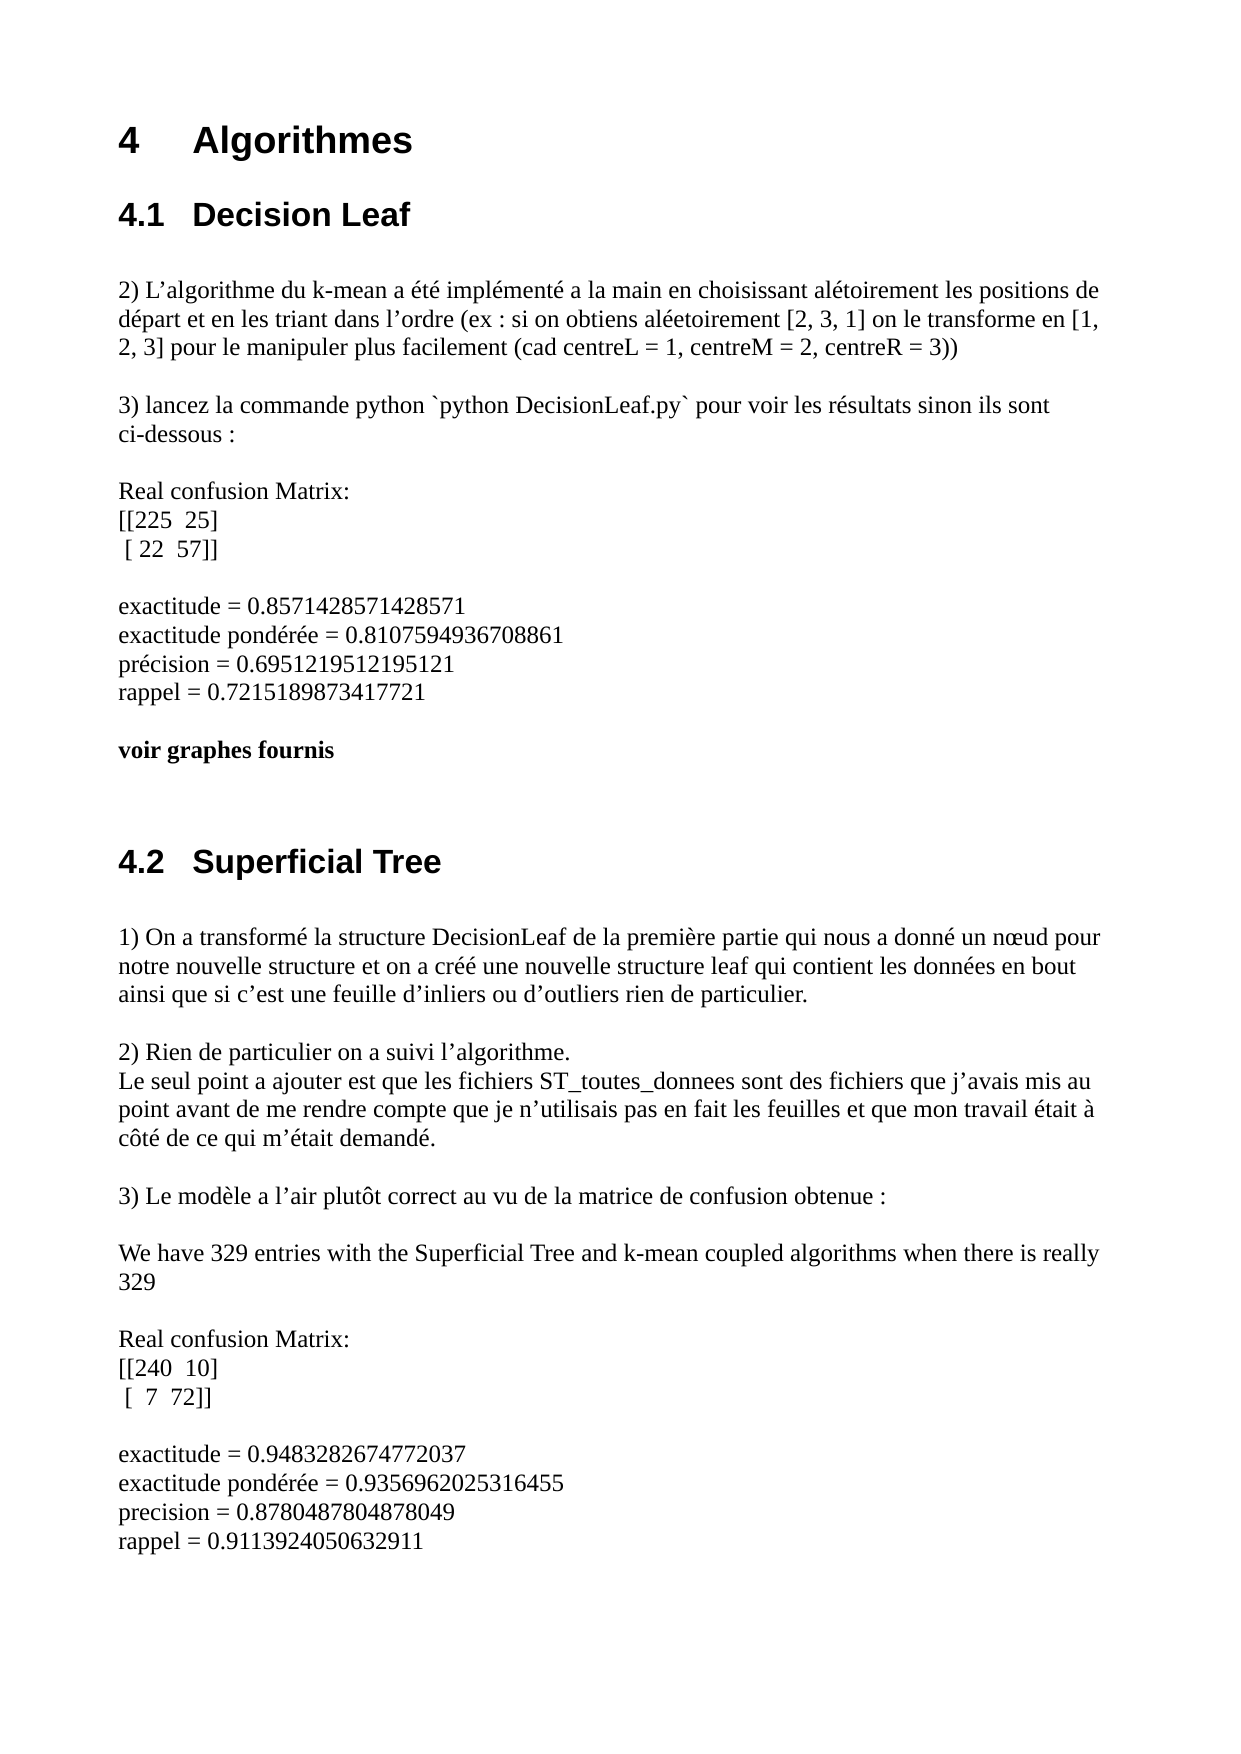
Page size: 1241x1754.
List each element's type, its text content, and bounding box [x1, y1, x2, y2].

subtitle 4.2 Superficial Tree [118, 842, 1122, 881]
text 2) L’algorithme du k-mean a été implémenté a la main en choisissant alétoirement les positions de départ et en les triant dans l’ordre (ex : si on obtiens aléetoirement [2, 3, 1] on le transforme en [1, 2, 3] pour le manipuler plus facilement (cad centreL = 1, centreM = 2, centreR = 3)) [118, 275, 1122, 361]
text rappel = 0.9113924050632911 [118, 1526, 1122, 1554]
text Le seul point a ajouter est que les fichiers ST_toutes_donnees sont des fichiers que j’avais mis au point avant de me rendre compte que je n’utilisais pas en fait les feuilles et que mon travail était à côté de ce qui m’était demandé. [118, 1066, 1122, 1152]
text exactitude pondérée = 0.8107594936708861 [118, 620, 1122, 649]
text ci-dessous : [118, 419, 1122, 447]
subtitle 4.1 Decision Leaf [118, 195, 1122, 234]
text [[240 10] [118, 1353, 1122, 1382]
text exactitude pondérée = 0.9356962025316455 [118, 1468, 1122, 1497]
text précision = 0.6951219512195121 [118, 649, 1122, 677]
text 3) Le modèle a l’air plutôt correct au vu de la matrice de confusion obtenue : [118, 1181, 1122, 1209]
subtitle 4 Algorithmes [118, 118, 1122, 162]
text 1) On a transformé la structure DecisionLeaf de la première partie qui nous a donné un nœud pour notre nouvelle structure et on a créé une nouvelle structure leaf qui contient les données en bout ainsi que si c’est une feuille d’inliers ou d’outliers rien de particulier. [118, 922, 1122, 1008]
text 3) lancez la commande python `python DecisionLeaf.py` pour voir les résultats sinon ils sont [118, 390, 1122, 419]
text precision = 0.8780487804878049 [118, 1497, 1122, 1526]
text [ 7 72]] [118, 1382, 1122, 1411]
text voir graphes fournis [118, 735, 1122, 764]
text [[225 25] [118, 505, 1122, 534]
text exactitude = 0.8571428571428571 [118, 591, 1122, 620]
text We have 329 entries with the Superficial Tree and k-mean coupled algorithms when there is really 329 [118, 1238, 1122, 1296]
text [ 22 57]] [118, 534, 1122, 562]
text 2) Rien de particulier on a suivi l’algorithme. [118, 1037, 1122, 1066]
text rappel = 0.7215189873417721 [118, 677, 1122, 706]
text exactitude = 0.9483282674772037 [118, 1439, 1122, 1468]
text Real confusion Matrix: [118, 476, 1122, 505]
text Real confusion Matrix: [118, 1324, 1122, 1353]
